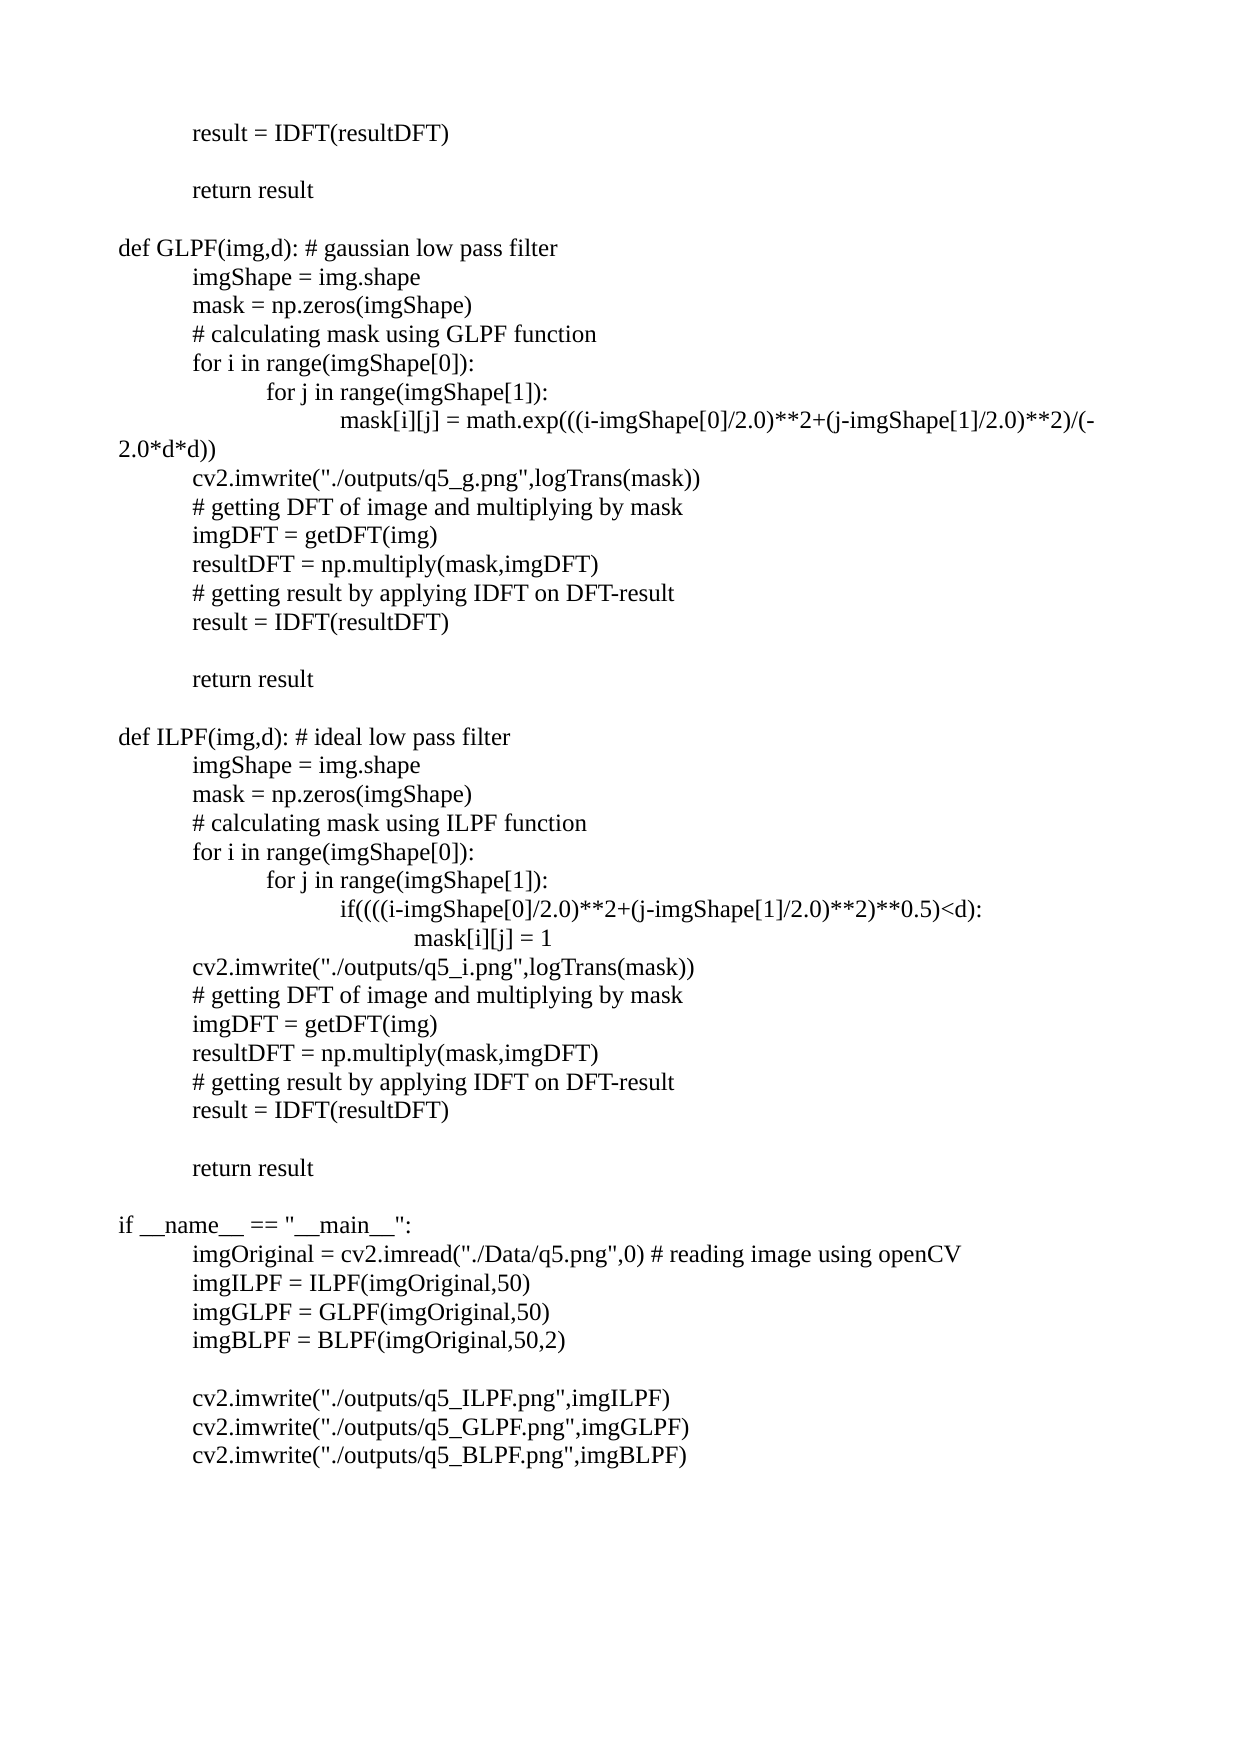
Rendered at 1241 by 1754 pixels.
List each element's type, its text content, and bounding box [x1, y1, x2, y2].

text cv2.imwrite("./outputs/q5_i.png",logTrans(mask)) [118, 952, 1122, 981]
text cv2.imwrite("./outputs/q5_ILPF.png",imgILPF) [118, 1383, 1122, 1412]
text imgBLPF = BLPF(imgOriginal,50,2) [118, 1326, 1122, 1354]
text imgGLPF = GLPF(imgOriginal,50) [118, 1297, 1122, 1326]
text return result [118, 664, 1122, 693]
text imgShape = img.shape [118, 751, 1122, 779]
text imgDFT = getDFT(img) [118, 1009, 1122, 1038]
text if((((i-imgShape[0]/2.0)**2+(j-imgShape[1]/2.0)**2)**0.5)<d): [118, 894, 1122, 923]
text imgDFT = getDFT(img) [118, 521, 1122, 549]
text resultDFT = np.multiply(mask,imgDFT) [118, 549, 1122, 578]
text # calculating mask using GLPF function [118, 319, 1122, 348]
text if __name__ == "__main__": [118, 1211, 1122, 1239]
text # getting result by applying IDFT on DFT-result [118, 578, 1122, 607]
text for i in range(imgShape[0]): [118, 837, 1122, 866]
text # getting DFT of image and multiplying by mask [118, 492, 1122, 521]
text mask[i][j] = 1 [118, 923, 1122, 952]
text for j in range(imgShape[1]): [118, 377, 1122, 406]
text imgShape = img.shape [118, 262, 1122, 291]
text imgILPF = ILPF(imgOriginal,50) [118, 1268, 1122, 1297]
text result = IDFT(resultDFT) [118, 607, 1122, 636]
text for j in range(imgShape[1]): [118, 866, 1122, 894]
text resultDFT = np.multiply(mask,imgDFT) [118, 1038, 1122, 1067]
text imgOriginal = cv2.imread("./Data/q5.png",0) # reading image using openCV [118, 1239, 1122, 1268]
text return result [118, 1153, 1122, 1182]
text def GLPF(img,d): # gaussian low pass filter [118, 233, 1122, 262]
text return result [118, 176, 1122, 204]
text mask = np.zeros(imgShape) [118, 779, 1122, 808]
text cv2.imwrite("./outputs/q5_g.png",logTrans(mask)) [118, 463, 1122, 492]
text result = IDFT(resultDFT) [118, 1096, 1122, 1124]
text for i in range(imgShape[0]): [118, 348, 1122, 377]
text cv2.imwrite("./outputs/q5_GLPF.png",imgGLPF) [118, 1412, 1122, 1441]
text mask[i][j] = math.exp(((i-imgShape[0]/2.0)**2+(j-imgShape[1]/2.0)**2)/(-2.0*d*d)) [118, 406, 1122, 463]
text result = IDFT(resultDFT) [118, 118, 1122, 147]
text # getting DFT of image and multiplying by mask [118, 981, 1122, 1009]
text # calculating mask using ILPF function [118, 808, 1122, 837]
text mask = np.zeros(imgShape) [118, 291, 1122, 319]
text # getting result by applying IDFT on DFT-result [118, 1067, 1122, 1096]
text cv2.imwrite("./outputs/q5_BLPF.png",imgBLPF) [118, 1441, 1122, 1469]
text def ILPF(img,d): # ideal low pass filter [118, 722, 1122, 751]
